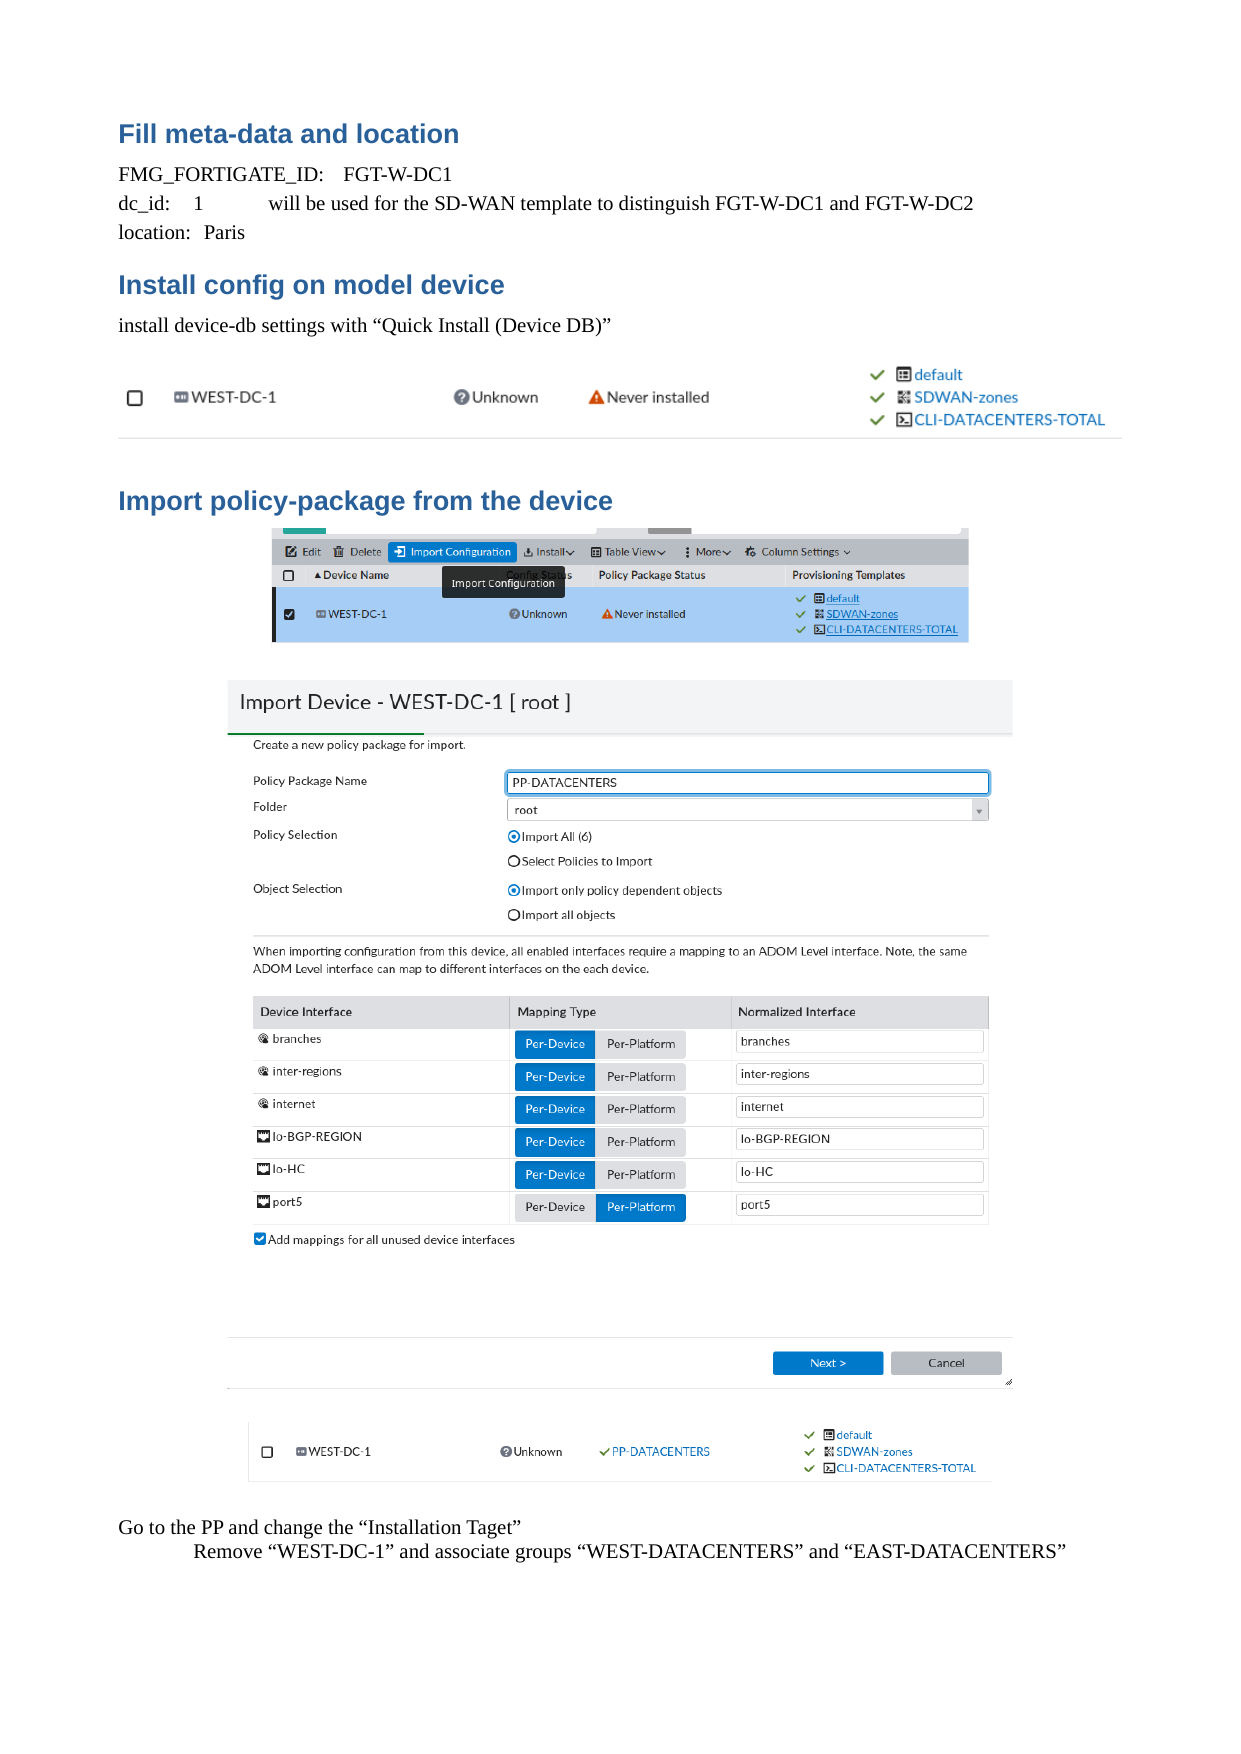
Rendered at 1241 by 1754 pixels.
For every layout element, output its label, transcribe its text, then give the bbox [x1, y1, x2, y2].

picture [118, 361, 1123, 440]
text Go to the PP and change the “Installation Taget” [118, 1515, 1122, 1539]
text install device-db settings with “Quick Install (Device DB)” [118, 313, 1122, 337]
subtitle Install config on model device [118, 269, 1122, 301]
picture [248, 1422, 992, 1482]
picture [271, 528, 969, 647]
text FMG_FORTIGATE_ID: FGT-W-DC1 [118, 162, 1122, 186]
picture [227, 680, 1013, 1389]
text Remove “WEST-DC-1” and associate groups “WEST-DATACENTERS” and “EAST-DATACENTERS” [118, 1539, 1122, 1563]
text location: Paris [118, 219, 1122, 244]
text dc_id: 1 will be used for the SD-WAN template to distinguish FGT-W-DC1 and FGT-W-DC2 [118, 191, 1122, 215]
subtitle Fill meta-data and location [118, 118, 1122, 149]
subtitle Import policy-package from the device [118, 484, 1122, 516]
